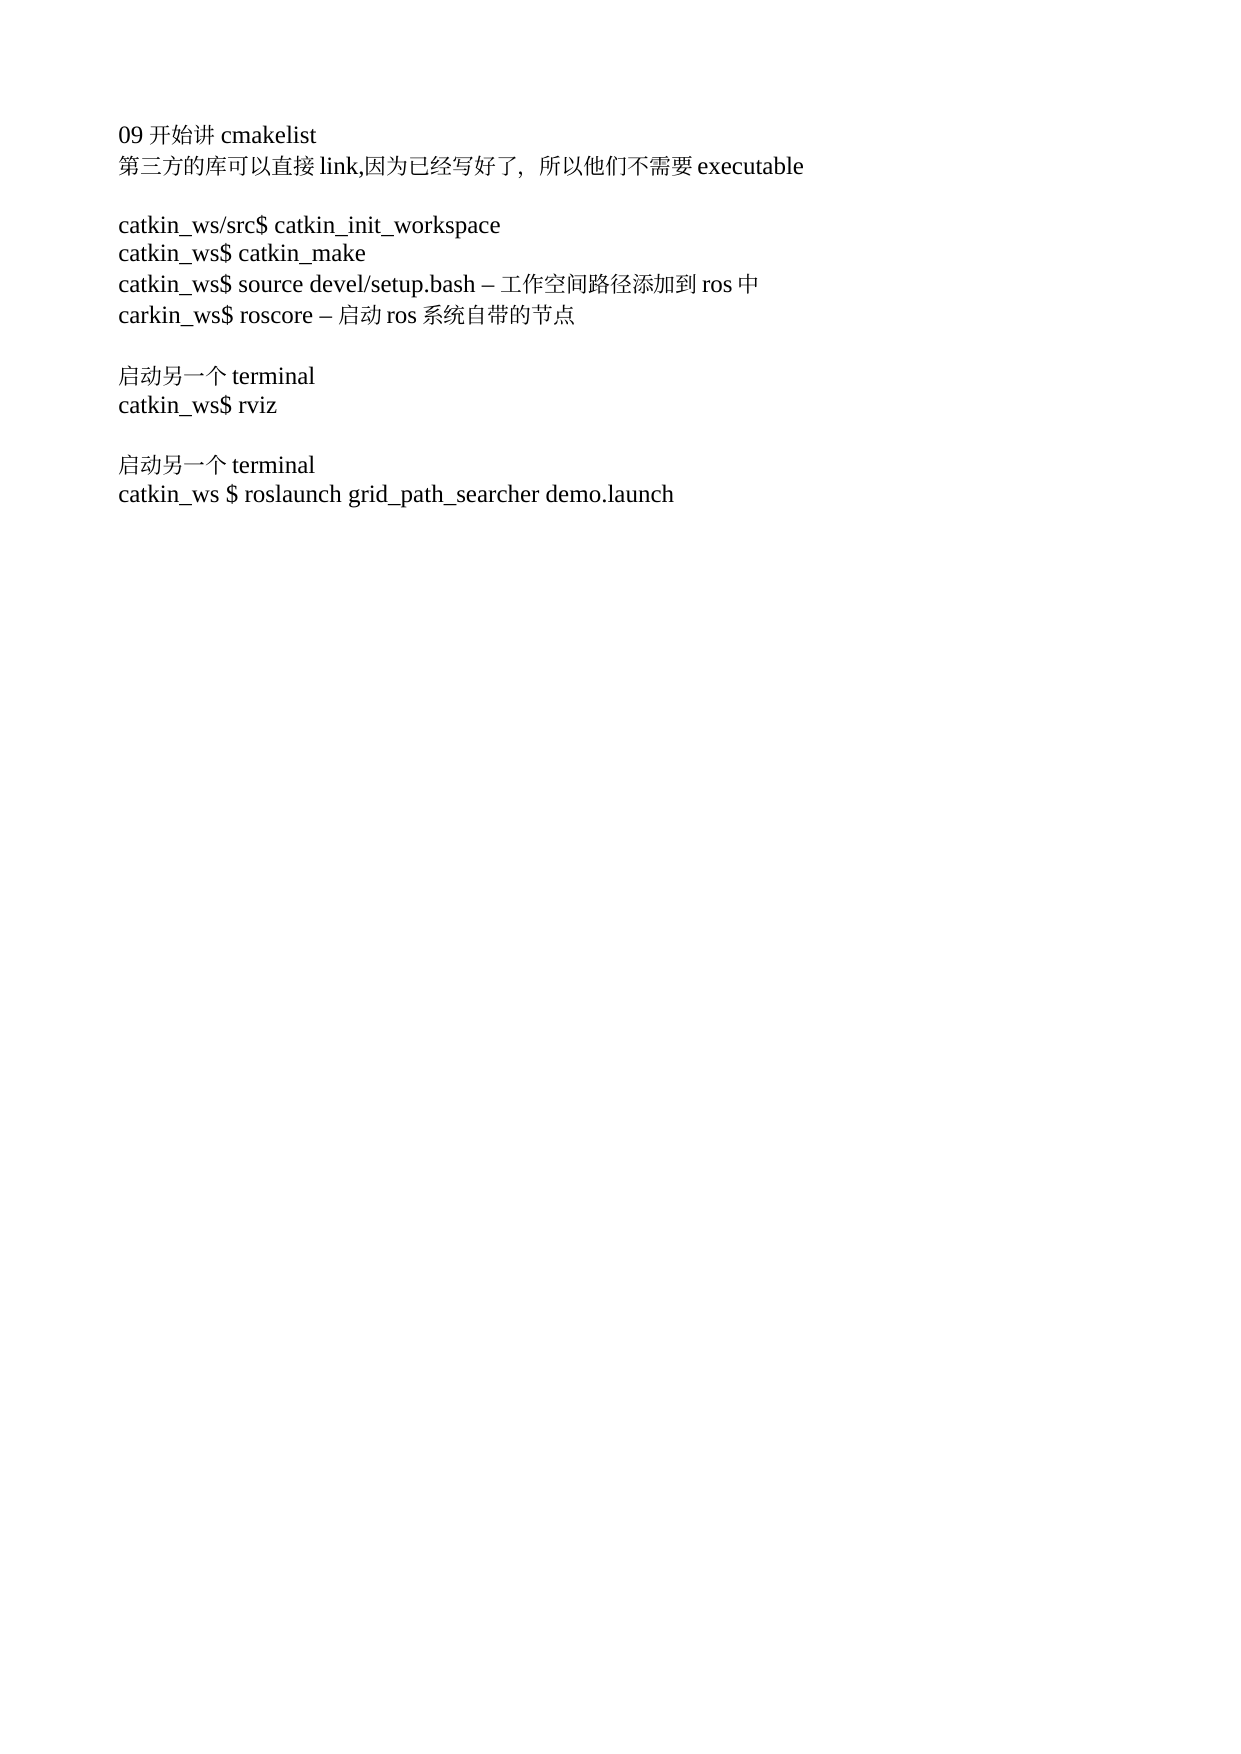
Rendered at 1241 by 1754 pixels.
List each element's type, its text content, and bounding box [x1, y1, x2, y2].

text catkin_ws$ catkin_make [118, 238, 1122, 267]
text carkin_ws$ roscore – 启动ros系统自带的节点 [118, 299, 1122, 330]
text 启动另一个terminal [118, 359, 1122, 390]
text catkin_ws$ rviz [118, 390, 1122, 419]
text catkin_ws $ roslaunch grid_path_searcher demo.launch [118, 479, 1122, 508]
text catkin_ws/src$ catkin_init_workspace [118, 210, 1122, 238]
text catkin_ws$ source devel/setup.bash – 工作空间路径添加到ros中 [118, 267, 1122, 299]
text 启动另一个terminal [118, 448, 1122, 479]
text 09 开始讲 cmakelist [118, 118, 1122, 149]
text 第三方的库可以直接link,因为已经写好了，所以他们不需要executable [118, 149, 1122, 181]
